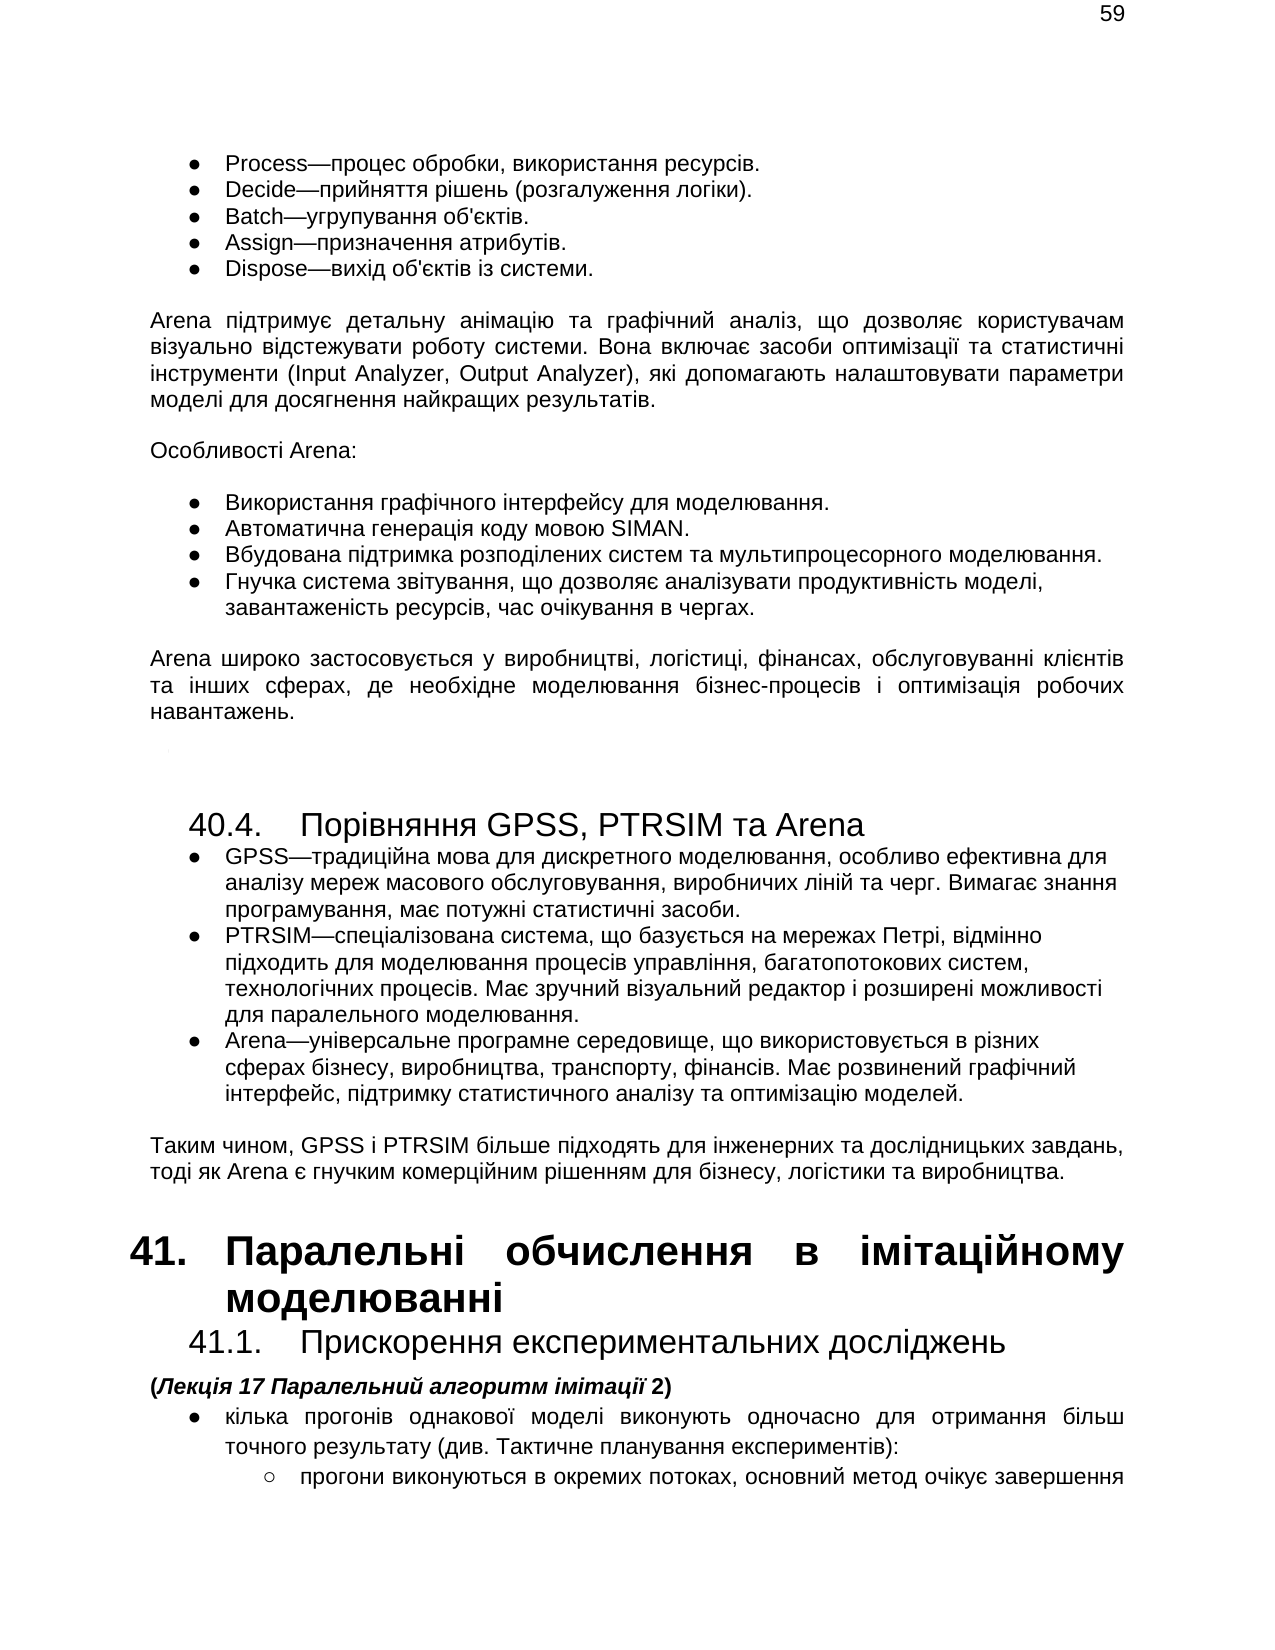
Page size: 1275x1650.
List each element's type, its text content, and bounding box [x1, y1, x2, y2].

list PTRSIM—спеціалізована система, що базується на мережах Петрі, відмінно підходить для моделювання процесів управління, багатопотокових систем, технологічних процесів. Має зручний візуальний редактор і розширені можливості для паралельного моделювання. [187, 922, 1125, 1027]
subtitle Прискорення експериментальних досліджень [262, 1322, 1125, 1360]
list GPSS—традиційна мова для дискретного моделювання, особливо ефективна для аналізу мереж масового обслуговування, виробничих ліній та черг. Вимагає знання програмування, має потужні статистичні засоби. [187, 843, 1125, 922]
list Використання графічного інтерфейсу для моделювання. [187, 488, 1125, 515]
subtitle Порівняння GPSS, PTRSIM та Arena [262, 804, 1125, 843]
list кілька прогонів однакової моделі виконують одночасно для отримання більш точного результату (див. Тактичне планування експериментів): [187, 1403, 1125, 1459]
text Arena підтримує детальну анімацію та графічний аналіз, що дозволяє користувачам візуально відстежувати роботу системи. Вона включає засоби оптимізації та статистичні інструменти (Input Analyzer, Output Analyzer), які допомагають налаштовувати параметри моделі для досягнення найкращих результатів. [150, 307, 1125, 412]
text Arena широко застосовується у виробництві, логістиці, фінансах, обслуговуванні клієнтів та інших сферах, де необхідне моделювання бізнес-процесів і оптимізація робочих навантажень. [150, 645, 1125, 724]
subtitle Паралельні обчислення в імітаційному моделюванні [187, 1226, 1125, 1322]
list Вбудована підтримка розподілених систем та мультипроцесорного моделювання. [187, 541, 1125, 568]
list Гнучка система звітування, що дозволяє аналізувати продуктивність моделі, завантаженість ресурсів, час очікування в чергах. [187, 568, 1125, 620]
list Batch—угрупування об'єктів. [187, 203, 1125, 229]
text Особливості Arena: [150, 437, 1125, 463]
list Assign—призначення атрибутів. [187, 229, 1125, 255]
text (Лекція 17 Паралельний алгоритм імітації 2) [150, 1373, 1125, 1399]
list Dispose—вихід об'єктів із системи. [187, 255, 1125, 282]
list Process—процес обробки, використання ресурсів. [187, 150, 1125, 176]
text Таким чином, GPSS і PTRSIM більше підходять для інженерних та дослідницьких завдань, тоді як Arena є гнучким комерційним рішенням для бізнесу, логістики та виробництва. [150, 1132, 1125, 1184]
list Автоматична генерація коду мовою SIMAN. [187, 515, 1125, 541]
list Arena—універсальне програмне середовище, що використовується в різних сферах бізнесу, виробництва, транспорту, фінансів. Має розвинений графічний інтерфейс, підтримку статистичного аналізу та оптимізацію моделей. [187, 1027, 1125, 1107]
list Decide—прийняття рішень (розгалуження логіки). [187, 176, 1125, 203]
list прогони виконуються в окремих потоках, основний метод очікує завершення [262, 1463, 1125, 1490]
